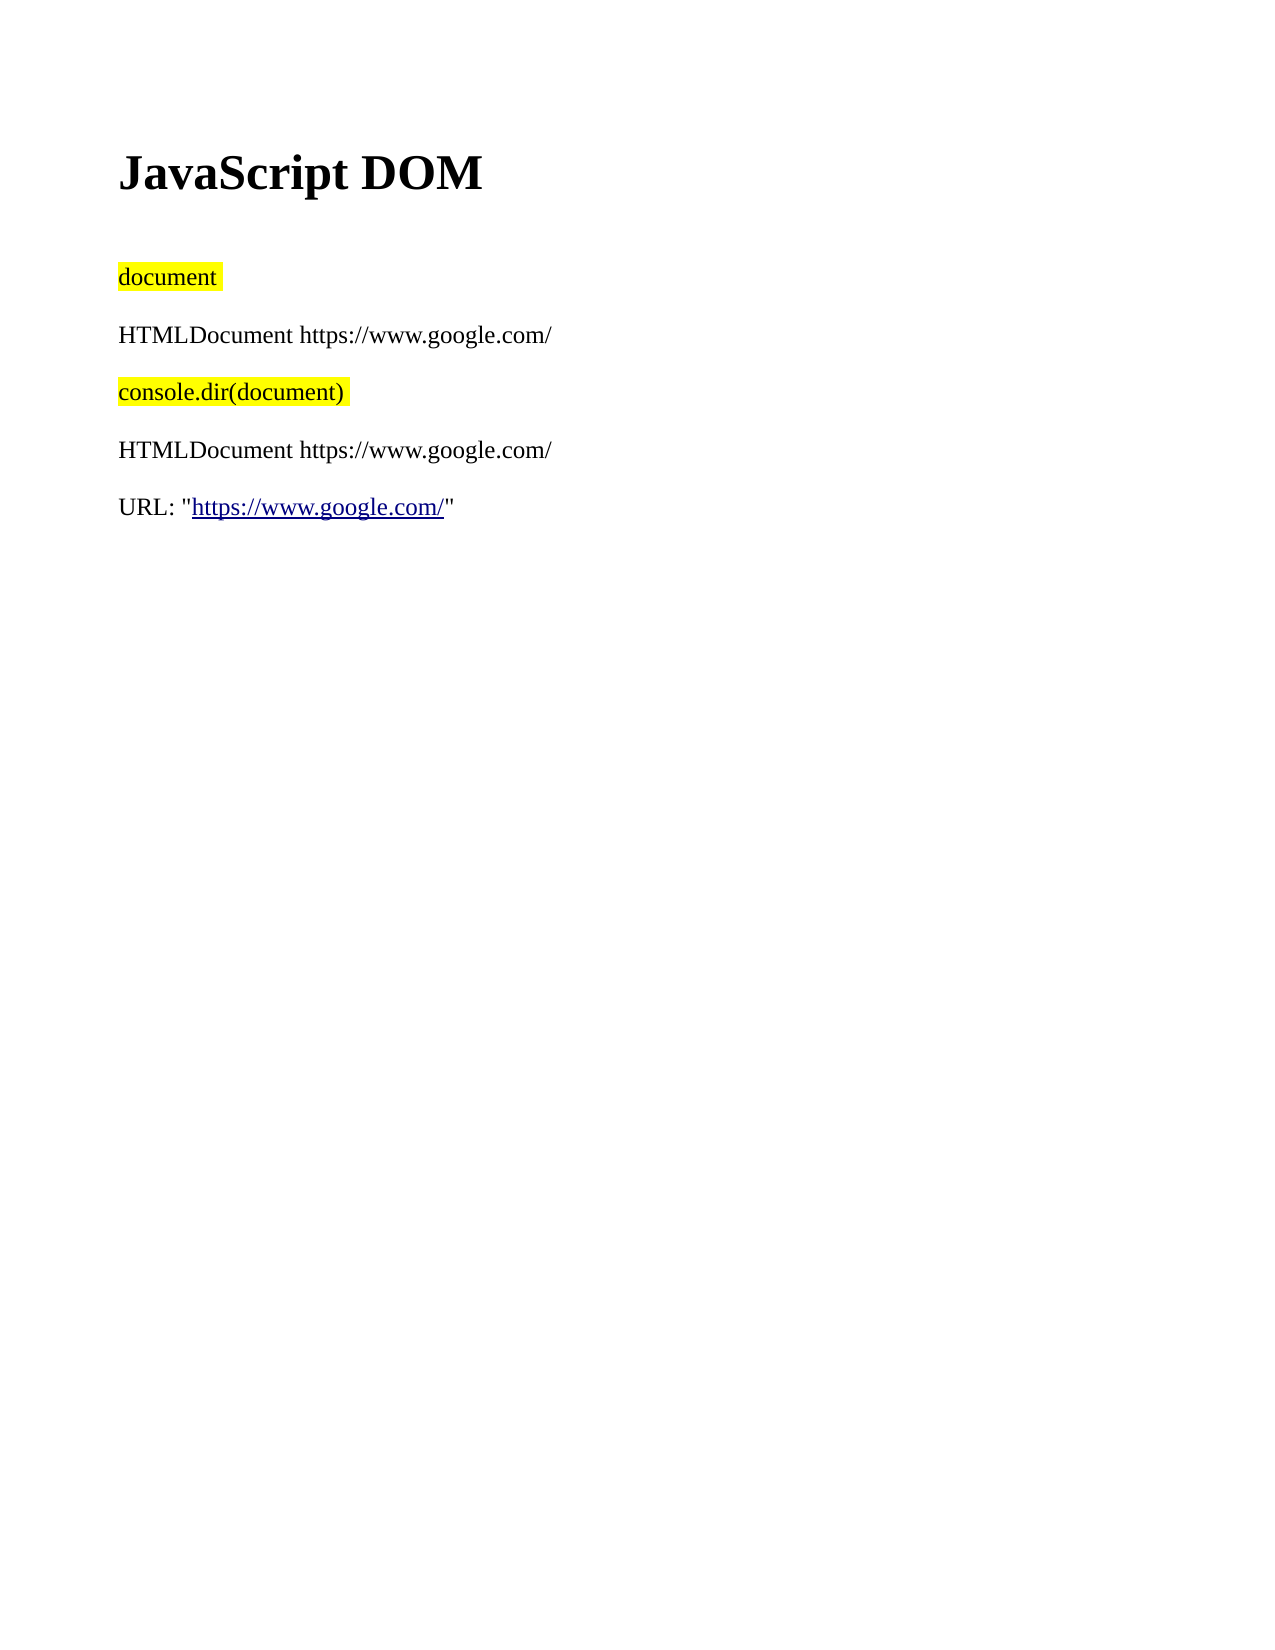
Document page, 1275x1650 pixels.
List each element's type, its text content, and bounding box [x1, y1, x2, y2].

text URL: "https://www.google.com/" [118, 492, 1157, 521]
text document [118, 262, 1157, 291]
text HTMLDocument https://www.google.com/ [118, 320, 1157, 348]
text ​ [118, 463, 1157, 492]
text HTMLDocument https://www.google.com/ [118, 435, 1157, 463]
text console.dir(document) [118, 377, 1157, 406]
text ​ [118, 521, 1157, 550]
subtitle JavaScript DOM [118, 143, 1157, 201]
